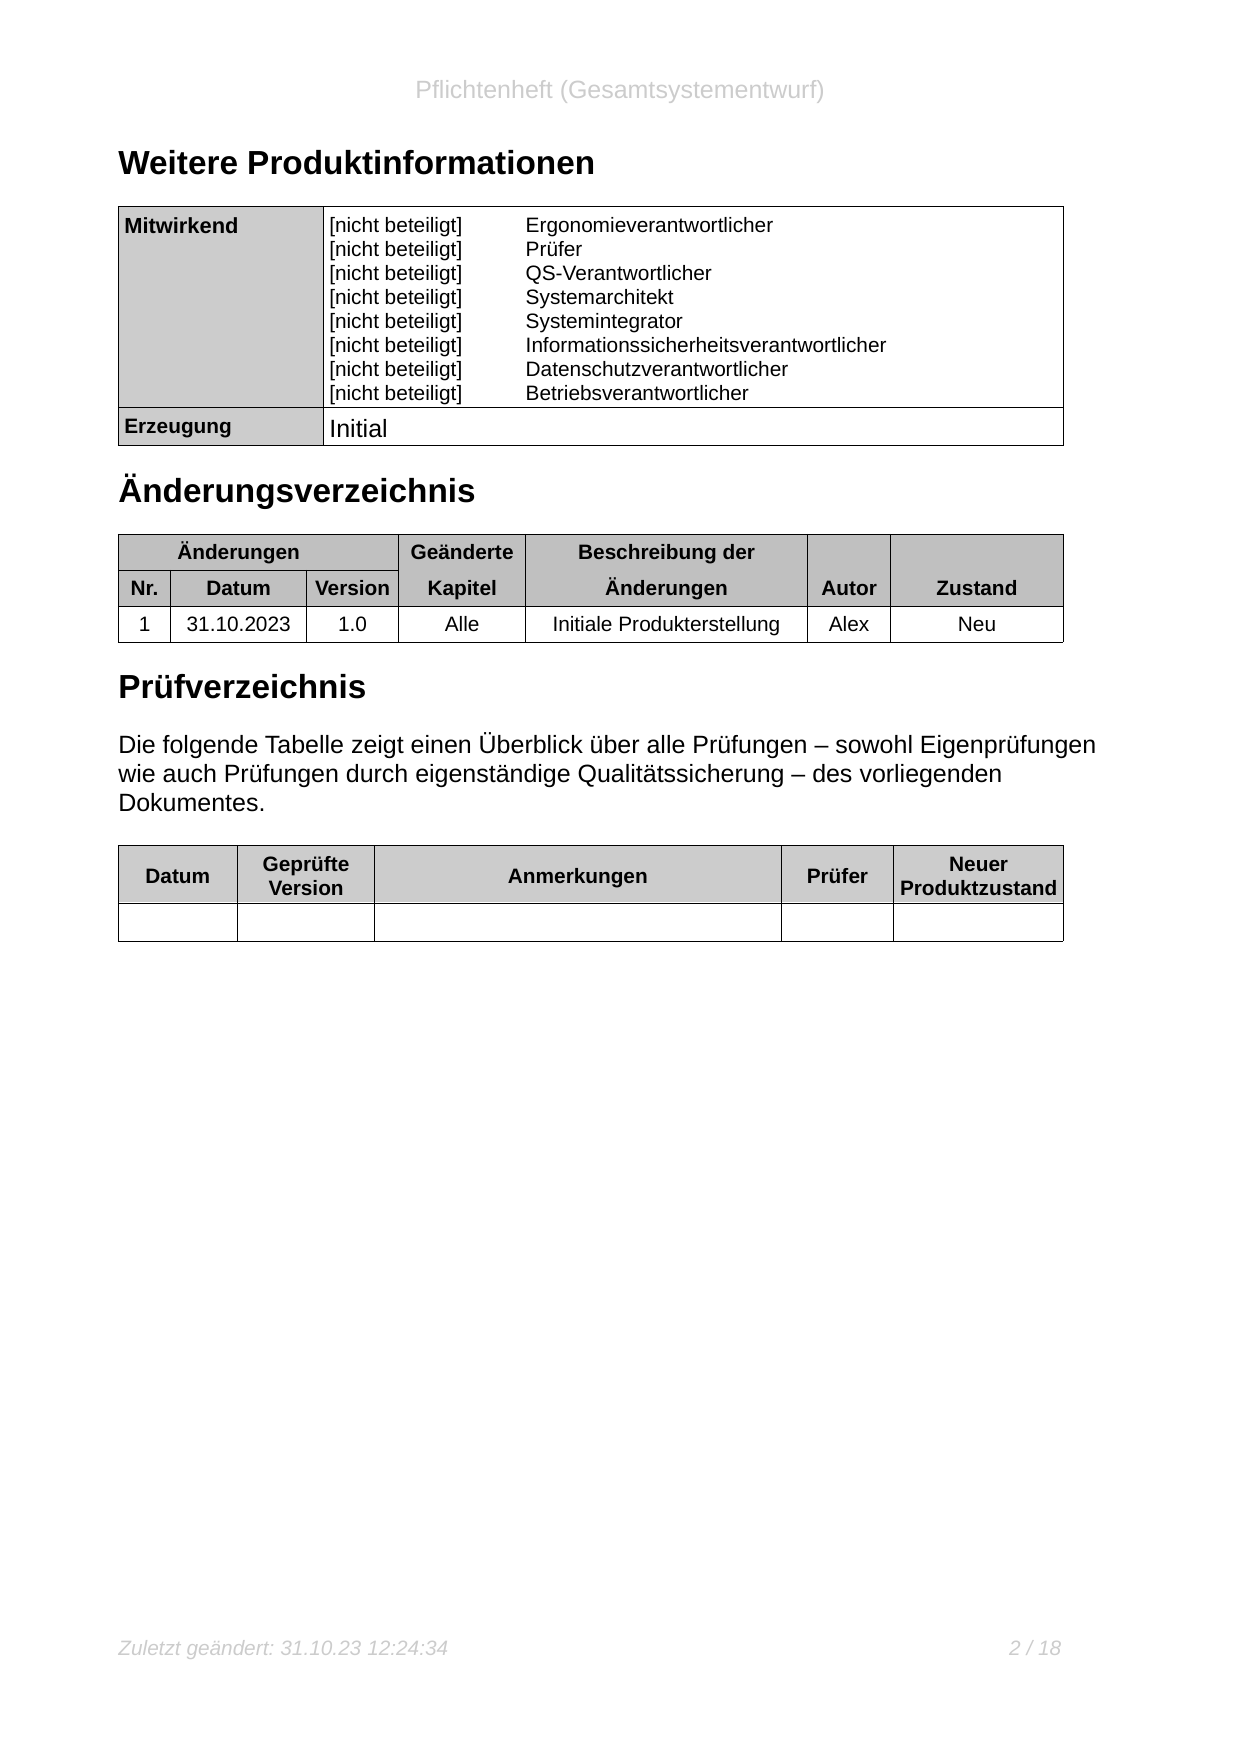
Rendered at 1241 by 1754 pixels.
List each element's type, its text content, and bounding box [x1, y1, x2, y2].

table_header [306, 535, 398, 570]
table_cell Erzeugung [119, 408, 323, 445]
table_cell 1 [119, 607, 170, 642]
table_cell Initiale Produkterstellung [526, 607, 807, 642]
table_header Datum [119, 846, 237, 902]
table_header [nicht beteiligt] Ergonomieverantwortlicher [nicht beteiligt] Prüfer [nicht beteiligt] QS-Verantwortlicher [nicht beteiligt] Systemarchitekt [nicht beteiligt] Systemintegrator [nicht beteiligt] Informationssicherheitsverantwortlicher [nicht beteiligt] Datenschutzverantwortlicher [nicht beteiligt] Betriebsverantwortlicher [324, 207, 1063, 407]
table_cell Autor [808, 570, 890, 606]
table_header Neuer Produktzustand [894, 846, 1063, 902]
table_cell Alle [399, 607, 525, 642]
table_cell Zustand [891, 570, 1063, 606]
table_cell Änderungen [526, 570, 807, 606]
table_cell [119, 904, 237, 941]
table_header Änderungen [171, 535, 306, 570]
table_header Anmerkungen [375, 846, 781, 902]
table_cell 1.0 [307, 607, 398, 642]
table_header Geprüfte Version [238, 846, 374, 902]
text Änderungsverzeichnis [118, 471, 1122, 509]
table_header [119, 535, 171, 570]
table_cell [894, 904, 1063, 941]
text Prüfverzeichnis [118, 667, 1122, 705]
table_header Beschreibung der [526, 535, 807, 570]
table_cell Alex [808, 607, 890, 642]
table_cell [238, 904, 374, 941]
table_header Geänderte [399, 535, 525, 570]
table_cell [375, 904, 781, 941]
table_cell [782, 904, 893, 941]
table_header [808, 535, 890, 570]
table_cell Nr. [119, 571, 170, 606]
table_cell Neu [891, 607, 1063, 642]
table_header Mitwirkend [119, 207, 323, 407]
table_cell 31.10.2023 [171, 607, 306, 642]
table_cell Version [307, 571, 398, 606]
table_header Prüfer [782, 846, 893, 902]
table_cell Initial [324, 408, 1063, 445]
text Die folgende Tabelle zeigt einen Überblick über alle Prüfungen – sowohl Eigenprüfungen wie auch Prüfungen durch eigenständige Qualitätssicherung – des vorliegenden Dokumentes. [118, 730, 1122, 816]
table_cell Kapitel [399, 570, 525, 606]
table_cell Datum [171, 571, 306, 606]
text Weitere Produktinformationen [118, 143, 1122, 181]
table_header [891, 535, 1063, 570]
